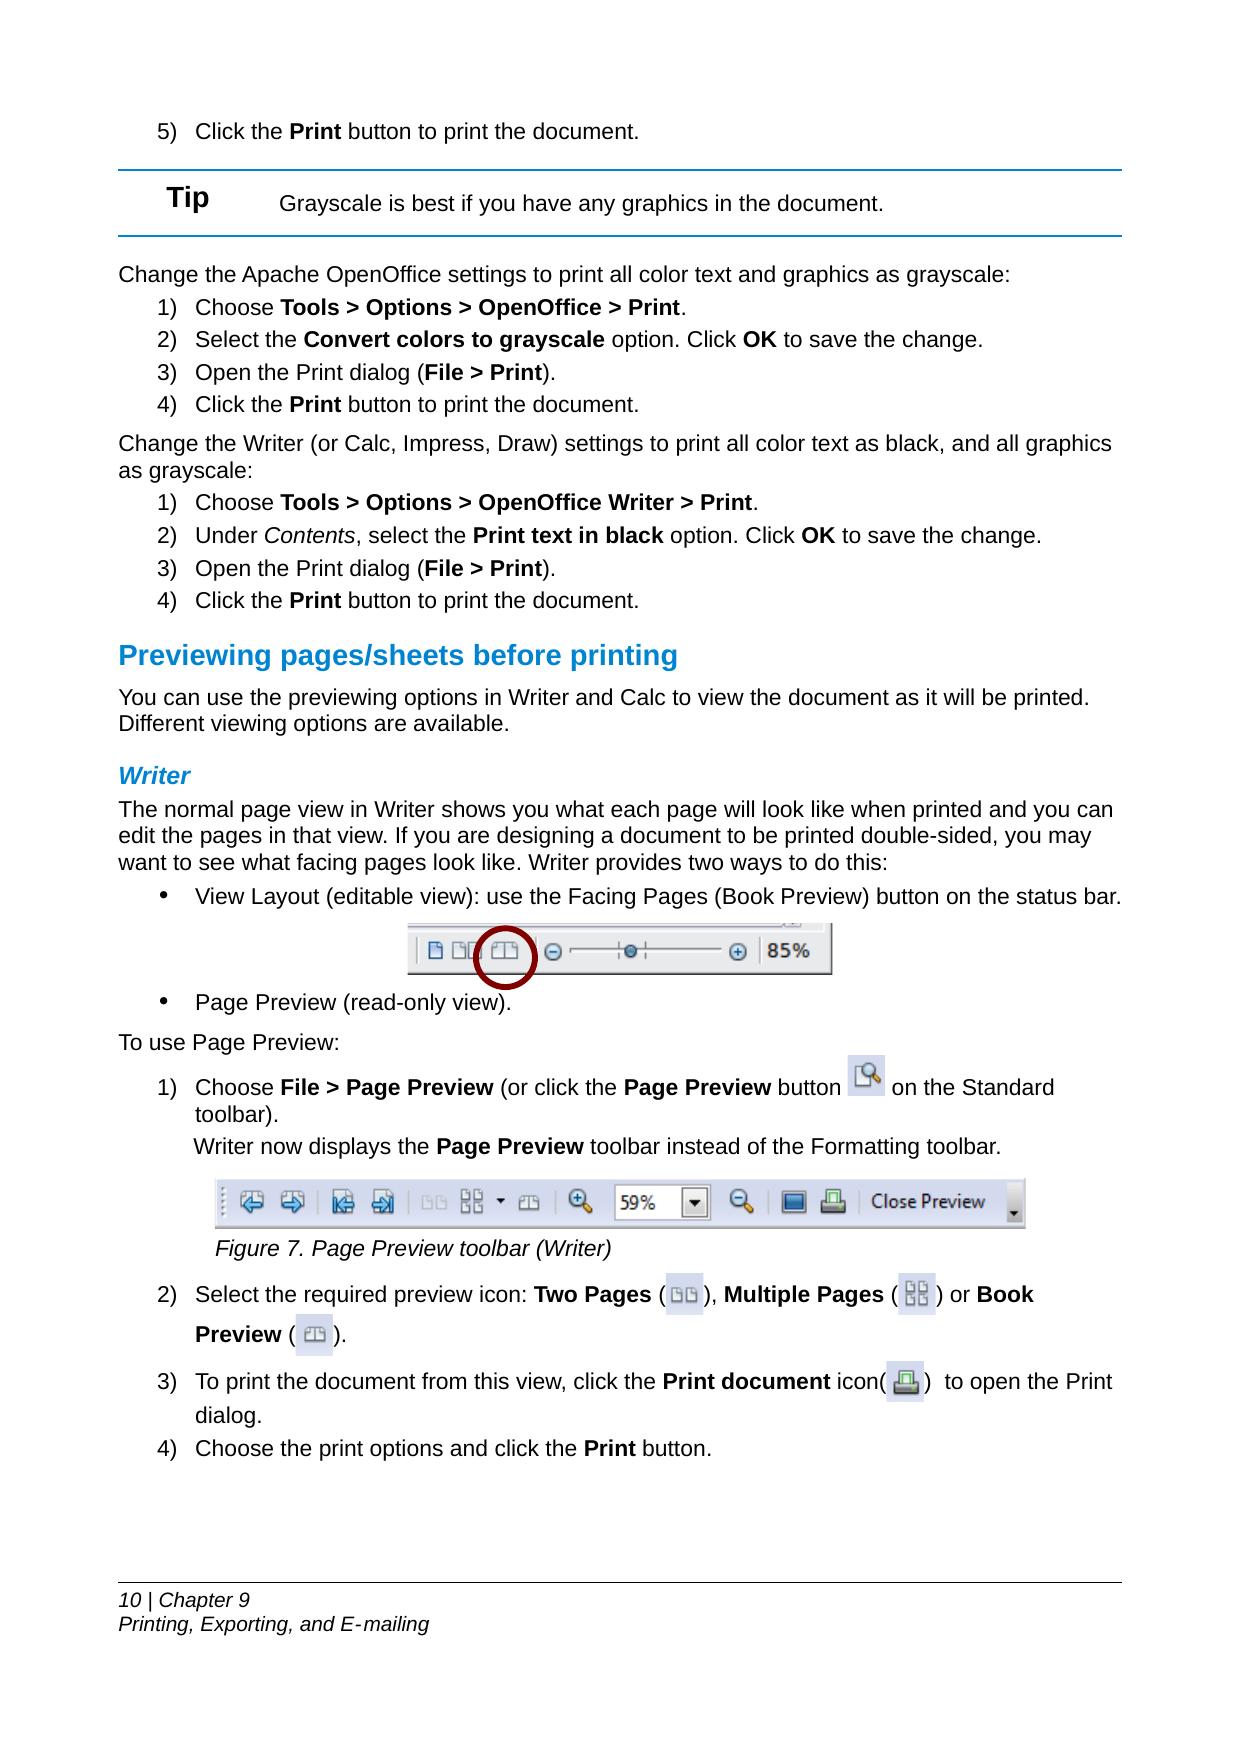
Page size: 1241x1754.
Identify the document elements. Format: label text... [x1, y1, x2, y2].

list Click the Print button to print the document. [177, 118, 1122, 144]
subtitle Writer [118, 761, 1122, 789]
list To print the document from this view, click the Print document icon() to open the Print dialog. [177, 1361, 1122, 1428]
table_header Tip [118, 171, 257, 234]
text You can use the previewing options in Writer and Calc to view the document as it will be printed. Different viewing options are available. [118, 684, 1122, 736]
picture [665, 1273, 704, 1315]
picture [847, 1055, 885, 1096]
list Choose the print options and click the Print button. [177, 1435, 1122, 1461]
picture [886, 1361, 924, 1402]
list Choose Tools > Options > OpenOffice Writer > Print. [177, 489, 1122, 516]
list Open the Print dialog (File > Print). [177, 359, 1122, 385]
picture [214, 1178, 1026, 1229]
list Select the required preview icon: Two Pages (), Multiple Pages () or Book Preview (). [177, 1274, 1122, 1355]
list Writer now displays the Page Preview toolbar instead of the Formatting toolbar. [193, 1133, 1122, 1159]
text Figure 251. Page Preview toolbar (Writer) [215, 1235, 1026, 1261]
list The normal page view in Writer shows you what each page will look like when printed and you can edit the pages in that view. If you are designing a document to be printed double-sided, you may want to see what facing pages look like. Writer provides two ways to do this: [118, 796, 1122, 875]
list Click the Print button to print the document. [177, 391, 1122, 418]
list Under Contents, select the Print text in black option. Click OK to save the change. [177, 522, 1122, 548]
list Change the Apache OpenOffice settings to print all color text and graphics as grayscale: [118, 261, 1122, 287]
list View Layout (editable view): use the Facing Pages (Book Preview) button on the status bar. [156, 881, 1122, 911]
picture [407, 923, 833, 975]
subtitle Previewing pages/sheets before printing [118, 638, 1122, 671]
list Choose File > Page Preview (or click the Page Preview button on the Standard toolbar). [177, 1055, 1122, 1127]
list Change the Writer (or Calc, Impress, Draw) settings to print all color text as black, and all graphics as grayscale: [118, 430, 1122, 483]
table_header Grayscale is best if you have any graphics in the document. [258, 171, 1122, 234]
list Click the Print button to print the document. [177, 587, 1122, 613]
picture [898, 1273, 936, 1315]
picture [295, 1314, 333, 1356]
list Select the Convert colors to grayscale option. Click OK to save the change. [177, 326, 1122, 352]
picture [479, 932, 531, 975]
list Open the Print dialog (File > Print). [177, 554, 1122, 581]
list To use Page Preview: [118, 1029, 1122, 1055]
list Page Preview (read-only view). [156, 987, 1122, 1016]
list Choose Tools > Options > OpenOffice > Print. [177, 293, 1122, 320]
